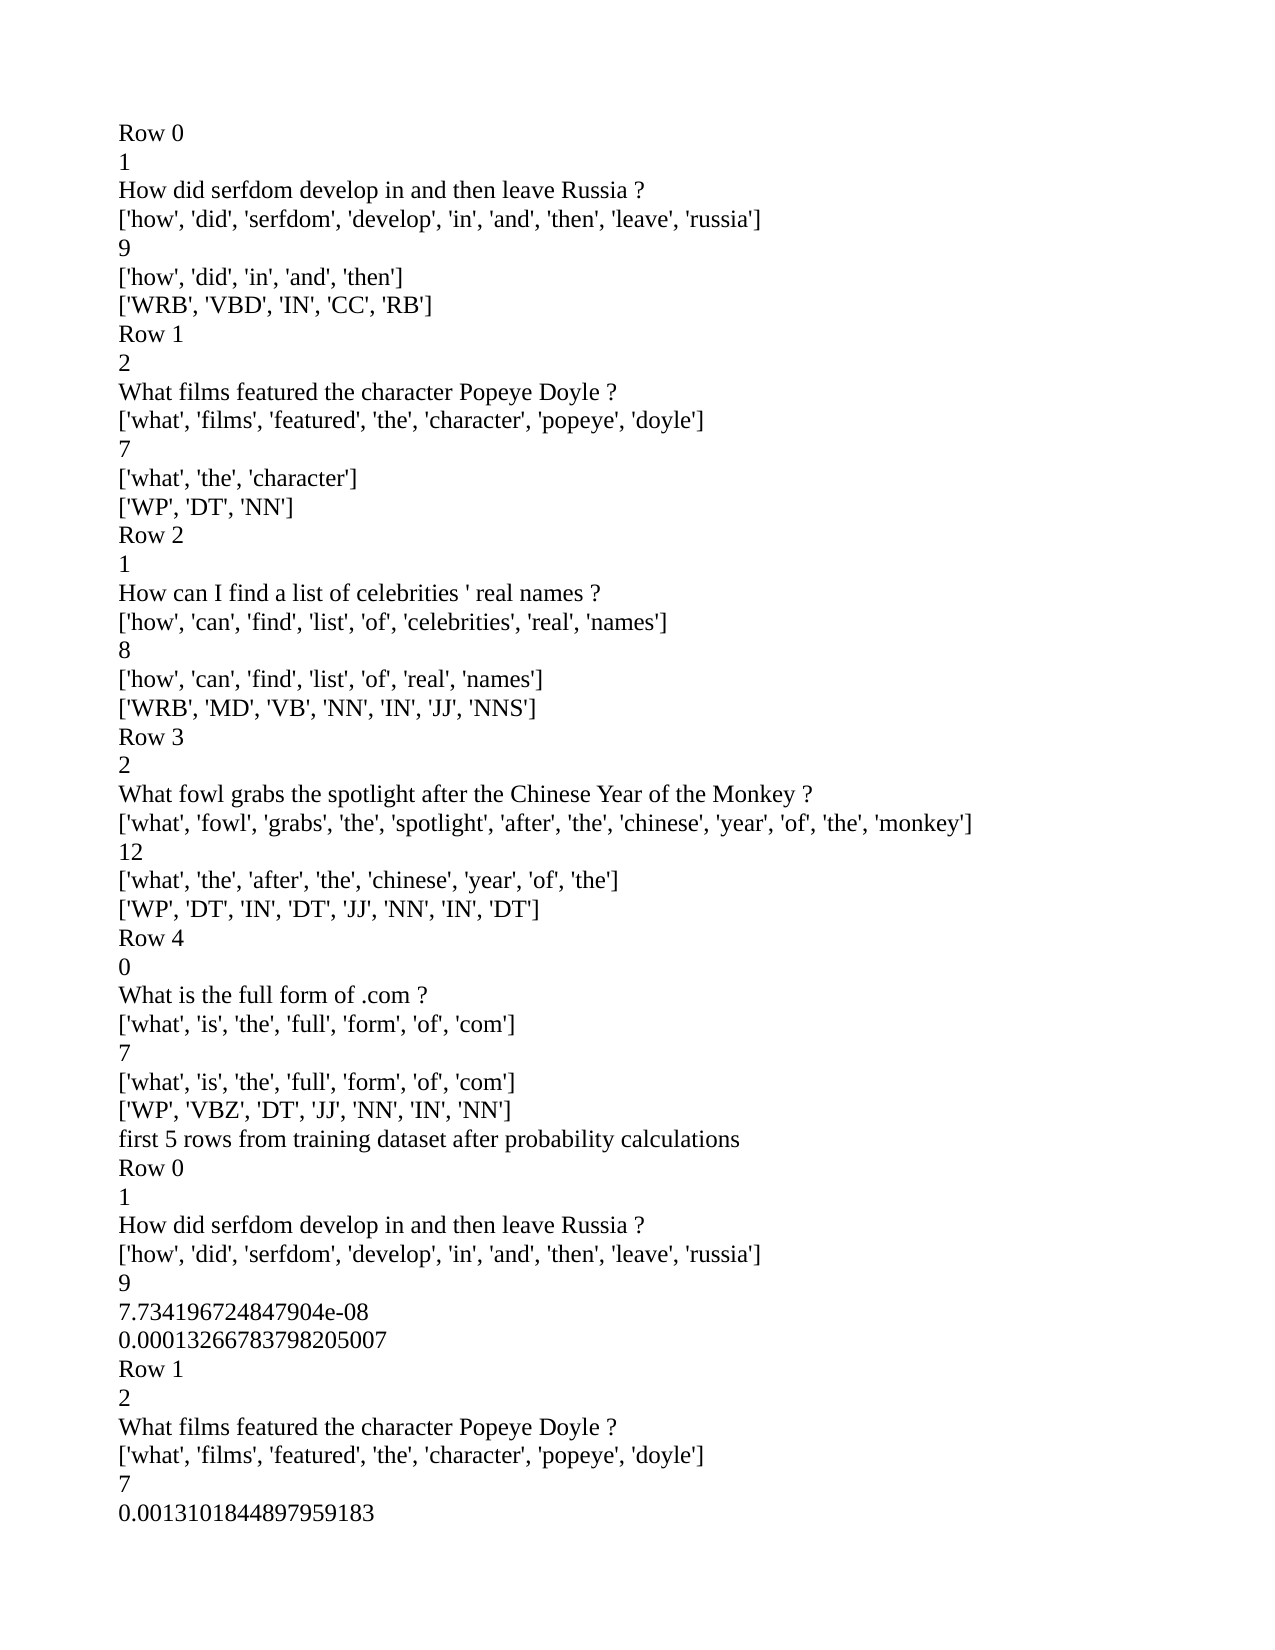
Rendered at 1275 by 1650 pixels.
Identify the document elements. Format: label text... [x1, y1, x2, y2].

text Row 0 [118, 1153, 1157, 1182]
text ['how', 'did', 'serfdom', 'develop', 'in', 'and', 'then', 'leave', 'russia'] [118, 1239, 1157, 1268]
text ['how', 'can', 'find', 'list', 'of', 'real', 'names'] [118, 664, 1157, 693]
text first 5 rows from training dataset after probability calculations [118, 1124, 1157, 1153]
text ['WRB', 'MD', 'VB', 'NN', 'IN', 'JJ', 'NNS'] [118, 693, 1157, 722]
text Row 4 [118, 923, 1157, 952]
text 9 [118, 1268, 1157, 1297]
text 12 [118, 837, 1157, 866]
text ['WRB', 'VBD', 'IN', 'CC', 'RB'] [118, 291, 1157, 319]
text ['what', 'films', 'featured', 'the', 'character', 'popeye', 'doyle'] [118, 1441, 1157, 1469]
text How can I find a list of celebrities ' real names ? [118, 578, 1157, 607]
text 0 [118, 952, 1157, 981]
text 7 [118, 1469, 1157, 1498]
text Row 0 [118, 118, 1157, 147]
text 9 [118, 233, 1157, 262]
text Row 1 [118, 319, 1157, 348]
text 8 [118, 636, 1157, 664]
text ['how', 'can', 'find', 'list', 'of', 'celebrities', 'real', 'names'] [118, 607, 1157, 636]
text ['WP', 'VBZ', 'DT', 'JJ', 'NN', 'IN', 'NN'] [118, 1096, 1157, 1124]
text How did serfdom develop in and then leave Russia ? [118, 1211, 1157, 1239]
text 0.0013101844897959183 [118, 1498, 1157, 1527]
text ['what', 'the', 'character'] [118, 463, 1157, 492]
text ['how', 'did', 'serfdom', 'develop', 'in', 'and', 'then', 'leave', 'russia'] [118, 204, 1157, 233]
text What films featured the character Popeye Doyle ? [118, 377, 1157, 406]
text ['WP', 'DT', 'IN', 'DT', 'JJ', 'NN', 'IN', 'DT'] [118, 894, 1157, 923]
text 2 [118, 751, 1157, 779]
text ['what', 'fowl', 'grabs', 'the', 'spotlight', 'after', 'the', 'chinese', 'year', 'of', 'the', 'monkey'] [118, 808, 1157, 837]
text 2 [118, 348, 1157, 377]
text ['what', 'is', 'the', 'full', 'form', 'of', 'com'] [118, 1067, 1157, 1096]
text What films featured the character Popeye Doyle ? [118, 1412, 1157, 1441]
text ['what', 'is', 'the', 'full', 'form', 'of', 'com'] [118, 1009, 1157, 1038]
text 1 [118, 1182, 1157, 1211]
text 2 [118, 1383, 1157, 1412]
text ['what', 'films', 'featured', 'the', 'character', 'popeye', 'doyle'] [118, 406, 1157, 434]
text ['how', 'did', 'in', 'and', 'then'] [118, 262, 1157, 291]
text 1 [118, 147, 1157, 176]
text How did serfdom develop in and then leave Russia ? [118, 176, 1157, 204]
text What fowl grabs the spotlight after the Chinese Year of the Monkey ? [118, 779, 1157, 808]
text 0.00013266783798205007 [118, 1326, 1157, 1354]
text ['WP', 'DT', 'NN'] [118, 492, 1157, 521]
text Row 1 [118, 1354, 1157, 1383]
text Row 2 [118, 521, 1157, 549]
text What is the full form of .com ? [118, 981, 1157, 1009]
text 7.734196724847904e-08 [118, 1297, 1157, 1326]
text 1 [118, 549, 1157, 578]
text ['what', 'the', 'after', 'the', 'chinese', 'year', 'of', 'the'] [118, 866, 1157, 894]
text 7 [118, 1038, 1157, 1067]
text Row 3 [118, 722, 1157, 751]
text 7 [118, 434, 1157, 463]
